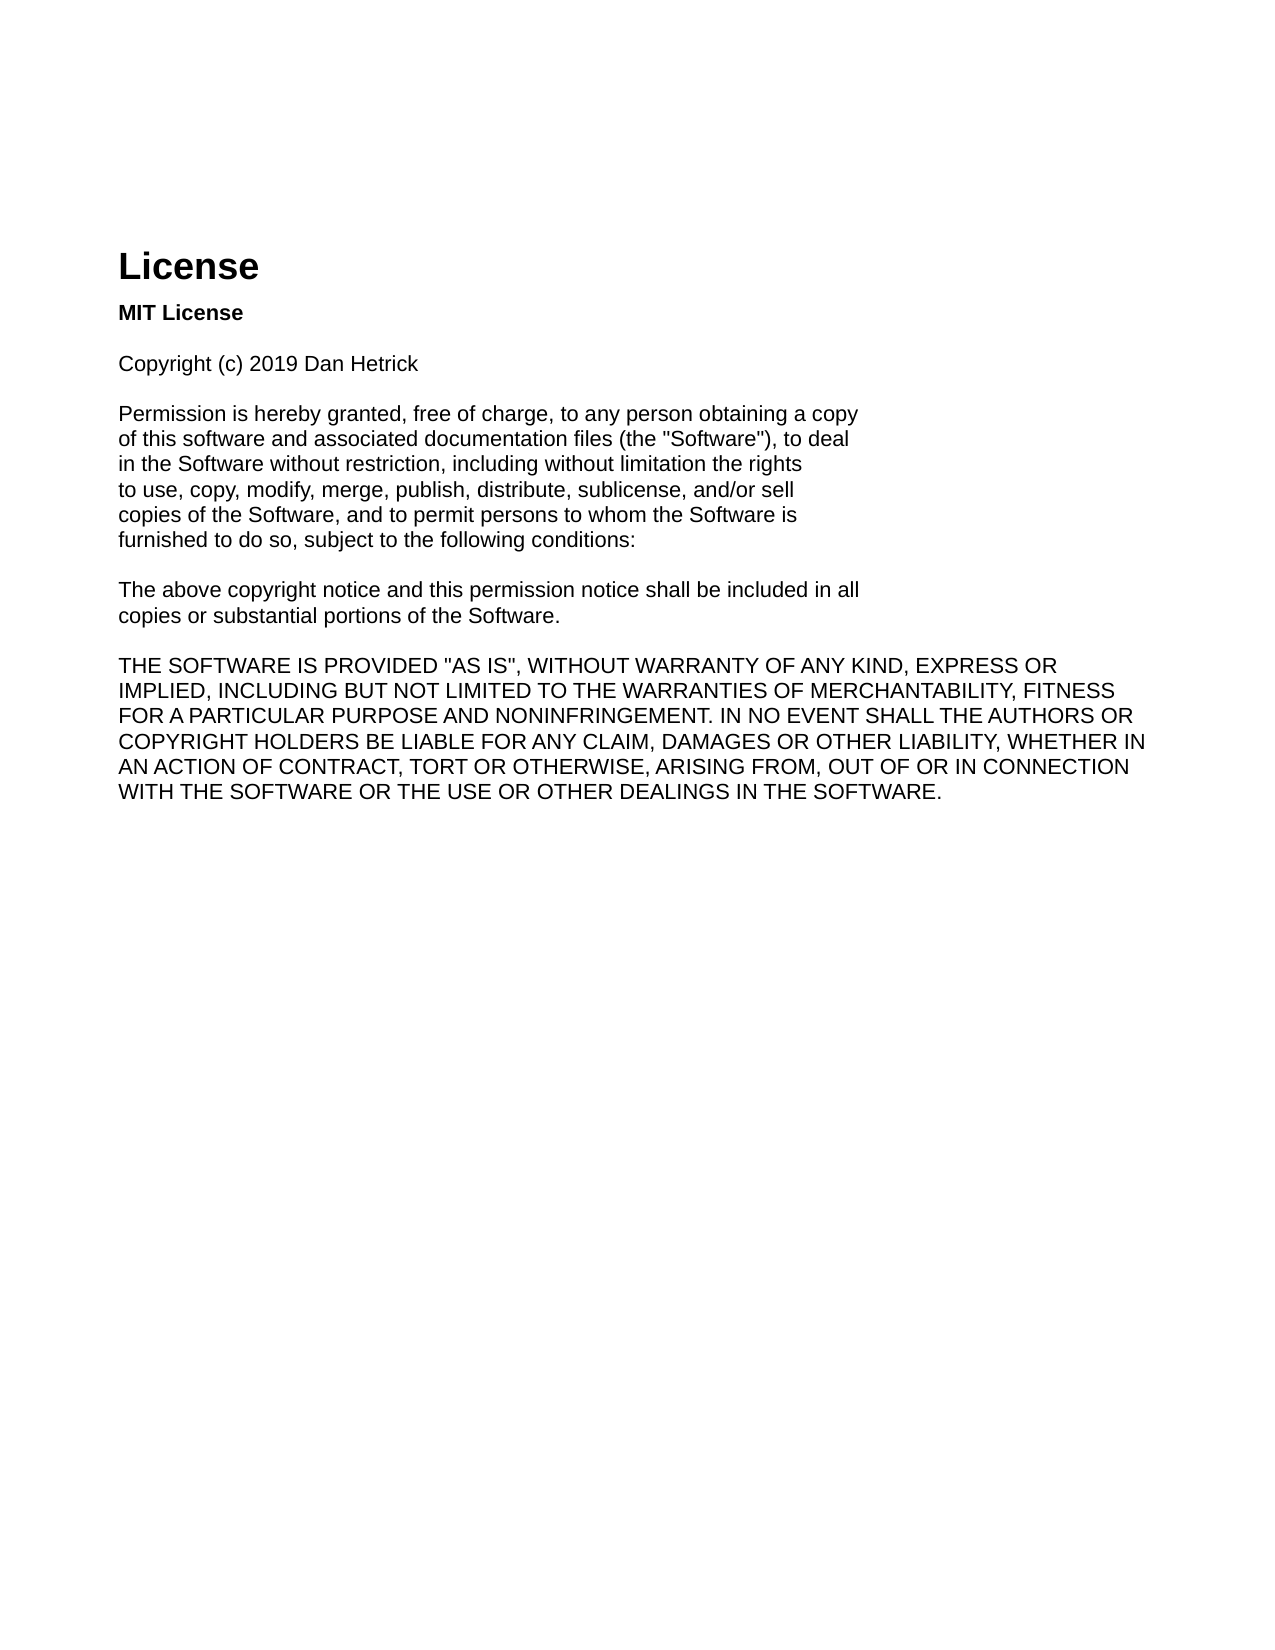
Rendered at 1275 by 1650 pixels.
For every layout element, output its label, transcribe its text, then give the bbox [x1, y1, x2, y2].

text copies or substantial portions of the Software. [118, 603, 1157, 628]
text of this software and associated documentation files (the "Software"), to deal [118, 426, 1157, 451]
text THE SOFTWARE IS PROVIDED "AS IS", WITHOUT WARRANTY OF ANY KIND, EXPRESS OR IMPLIED, INCLUDING BUT NOT LIMITED TO THE WARRANTIES OF MERCHANTABILITY, FITNESS FOR A PARTICULAR PURPOSE AND NONINFRINGEMENT. IN NO EVENT SHALL THE AUTHORS OR COPYRIGHT HOLDERS BE LIABLE FOR ANY CLAIM, DAMAGES OR OTHER LIABILITY, WHETHER IN AN ACTION OF CONTRACT, TORT OR OTHERWISE, ARISING FROM, OUT OF OR IN CONNECTION WITH THE SOFTWARE OR THE USE OR OTHER DEALINGS IN THE SOFTWARE. [118, 653, 1157, 804]
text furnished to do so, subject to the following conditions: [118, 527, 1157, 552]
text The above copyright notice and this permission notice shall be included in all [118, 577, 1157, 603]
subtitle License [118, 244, 1157, 288]
text Permission is hereby granted, free of charge, to any person obtaining a copy [118, 401, 1157, 426]
text Copyright (c) 2019 Dan Hetrick [118, 351, 1157, 376]
text to use, copy, modify, merge, publish, distribute, sublicense, and/or sell [118, 477, 1157, 502]
text copies of the Software, and to permit persons to whom the Software is [118, 502, 1157, 527]
text MIT License [118, 300, 1157, 325]
text in the Software without restriction, including without limitation the rights [118, 451, 1157, 477]
